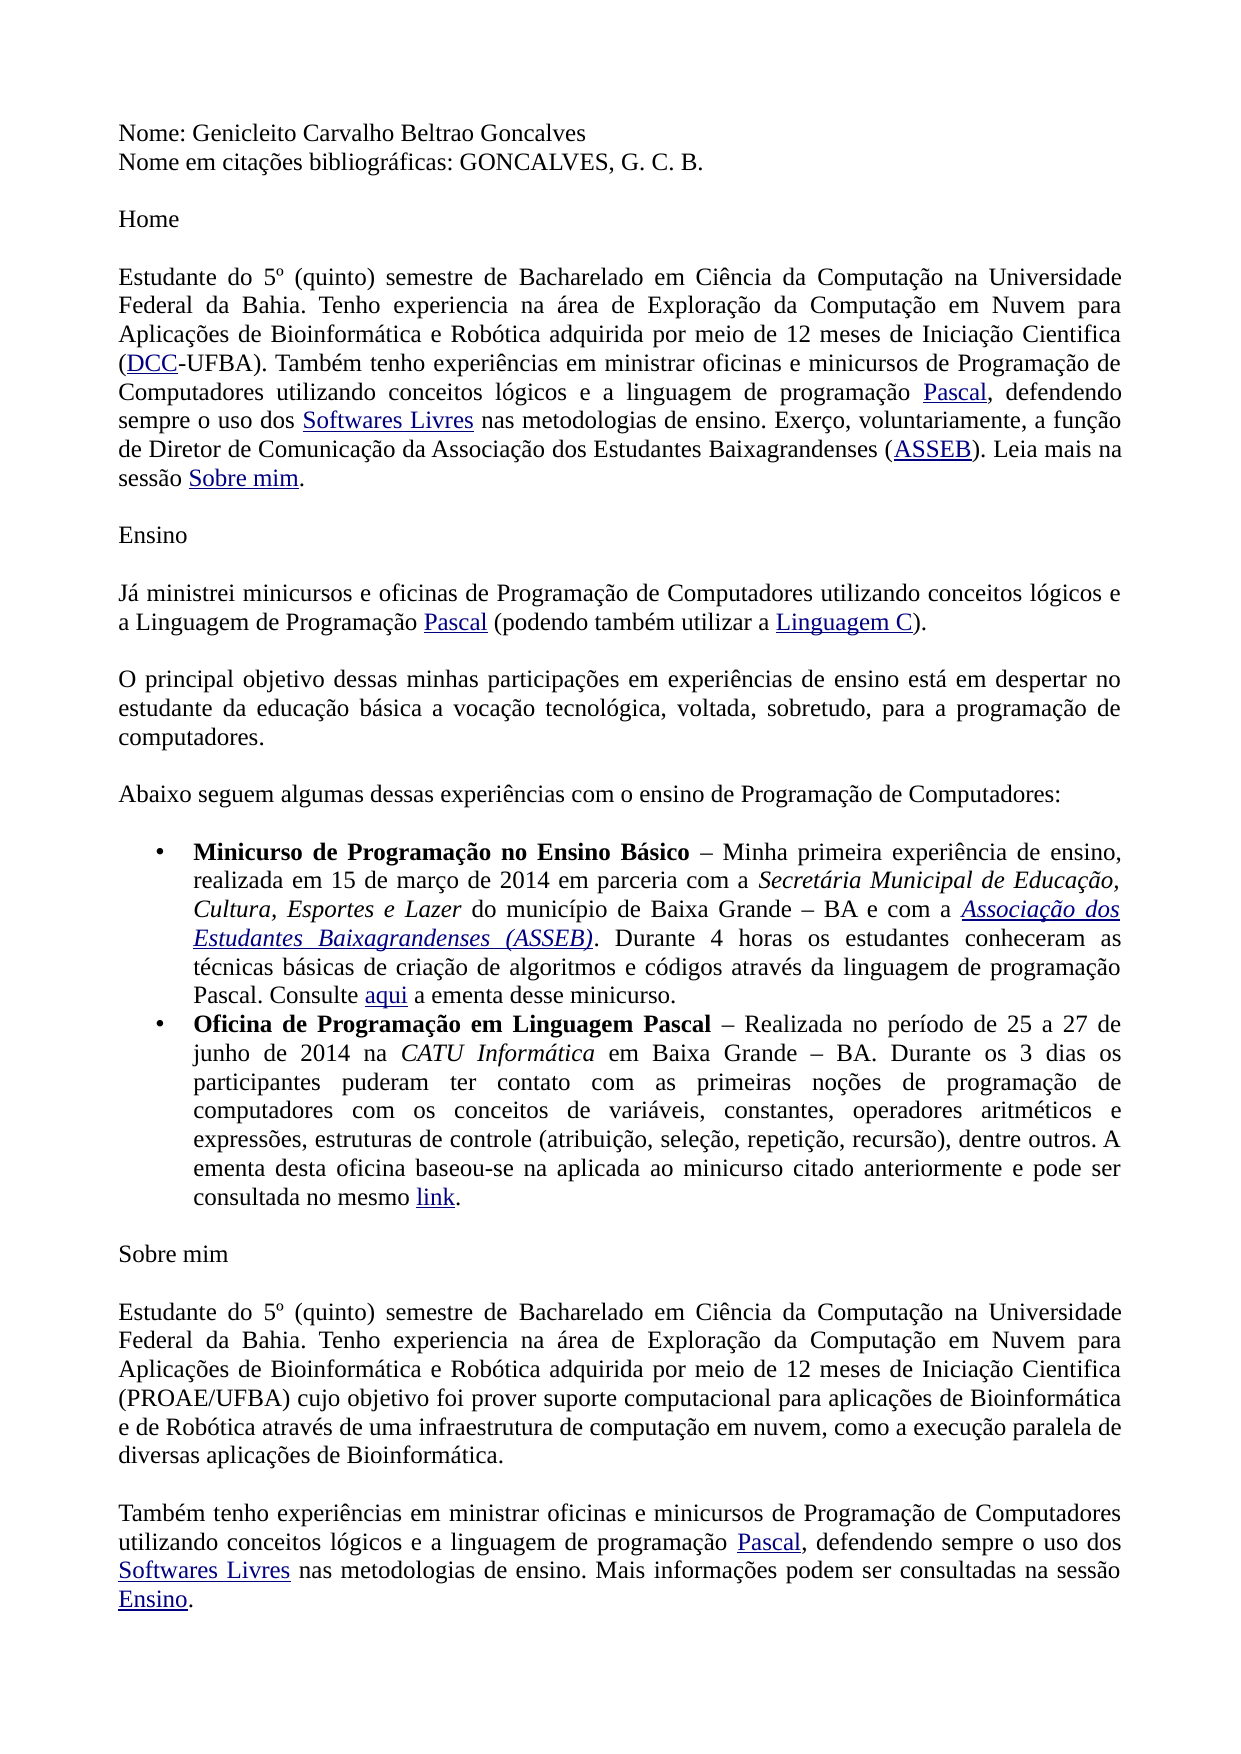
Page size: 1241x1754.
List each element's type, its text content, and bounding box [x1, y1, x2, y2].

text Já ministrei minicursos e oficinas de Programação de Computadores utilizando conceitos lógicos e a Linguagem de Programação Pascal (podendo também utilizar a Linguagem C). [118, 578, 1122, 636]
text Nome: Genicleito Carvalho Beltrao Goncalves [118, 118, 1122, 147]
text Estudante do 5º (quinto) semestre de Bacharelado em Ciência da Computação na Universidade Federal da Bahia. Tenho experiencia na área de Exploração da Computação em Nuvem para Aplicações de Bioinformática e Robótica adquirida por meio de 12 meses de Iniciação Cientifica (PROAE/UFBA) cujo objetivo foi prover suporte computacional para aplicações de Bioinformática e de Robótica através de uma infraestrutura de computação em nuvem, como a execução paralela de diversas aplicações de Bioinformática. [118, 1297, 1122, 1469]
list Oficina de Programação em Linguagem Pascal – Realizada no período de 25 a 27 de junho de 2014 na CATU Informática em Baixa Grande – BA. Durante os 3 dias os participantes puderam ter contato com as primeiras noções de programação de computadores com os conceitos de variáveis, constantes, operadores aritméticos e expressões, estruturas de controle (atribuição, seleção, repetição, recursão), dentre outros. A ementa desta oficina baseou-se na aplicada ao minicurso citado anteriormente e pode ser consultada no mesmo link. [156, 1009, 1122, 1211]
text Nome em citações bibliográficas: GONCALVES, G. C. B. [118, 147, 1122, 176]
text Abaixo seguem algumas dessas experiências com o ensino de Programação de Computadores: [118, 779, 1122, 808]
text Estudante do 5º (quinto) semestre de Bacharelado em Ciência da Computação na Universidade Federal da Bahia. Tenho experiencia na área de Exploração da Computação em Nuvem para Aplicações de Bioinformática e Robótica adquirida por meio de 12 meses de Iniciação Cientifica (DCC-UFBA). Também tenho experiências em ministrar oficinas e minicursos de Programação de Computadores utilizando conceitos lógicos e a linguagem de programação Pascal, defendendo sempre o uso dos Softwares Livres nas metodologias de ensino. Exerço, voluntariamente, a função de Diretor de Comunicação da Associação dos Estudantes Baixagrandenses (ASSEB). Leia mais na sessão Sobre mim. [118, 262, 1122, 492]
text O principal objetivo dessas minhas participações em experiências de ensino está em despertar no estudante da educação básica a vocação tecnológica, voltada, sobretudo, para a programação de computadores. [118, 664, 1122, 751]
text Também tenho experiências em ministrar oficinas e minicursos de Programação de Computadores utilizando conceitos lógicos e a linguagem de programação Pascal, defendendo sempre o uso dos Softwares Livres nas metodologias de ensino. Mais informações podem ser consultadas na sessão Ensino. [118, 1498, 1122, 1613]
text Sobre mim [118, 1239, 1122, 1268]
list Minicurso de Programação no Ensino Básico – Minha primeira experiência de ensino, realizada em 15 de março de 2014 em parceria com a Secretária Municipal de Educação, Cultura, Esportes e Lazer do município de Baixa Grande – BA e com a Associação dos Estudantes Baixagrandenses (ASSEB). Durante 4 horas os estudantes conheceram as técnicas básicas de criação de algoritmos e códigos através da linguagem de programação Pascal. Consulte aqui a ementa desse minicurso. [156, 837, 1122, 1009]
text Ensino [118, 521, 1122, 549]
text Home [118, 204, 1122, 233]
